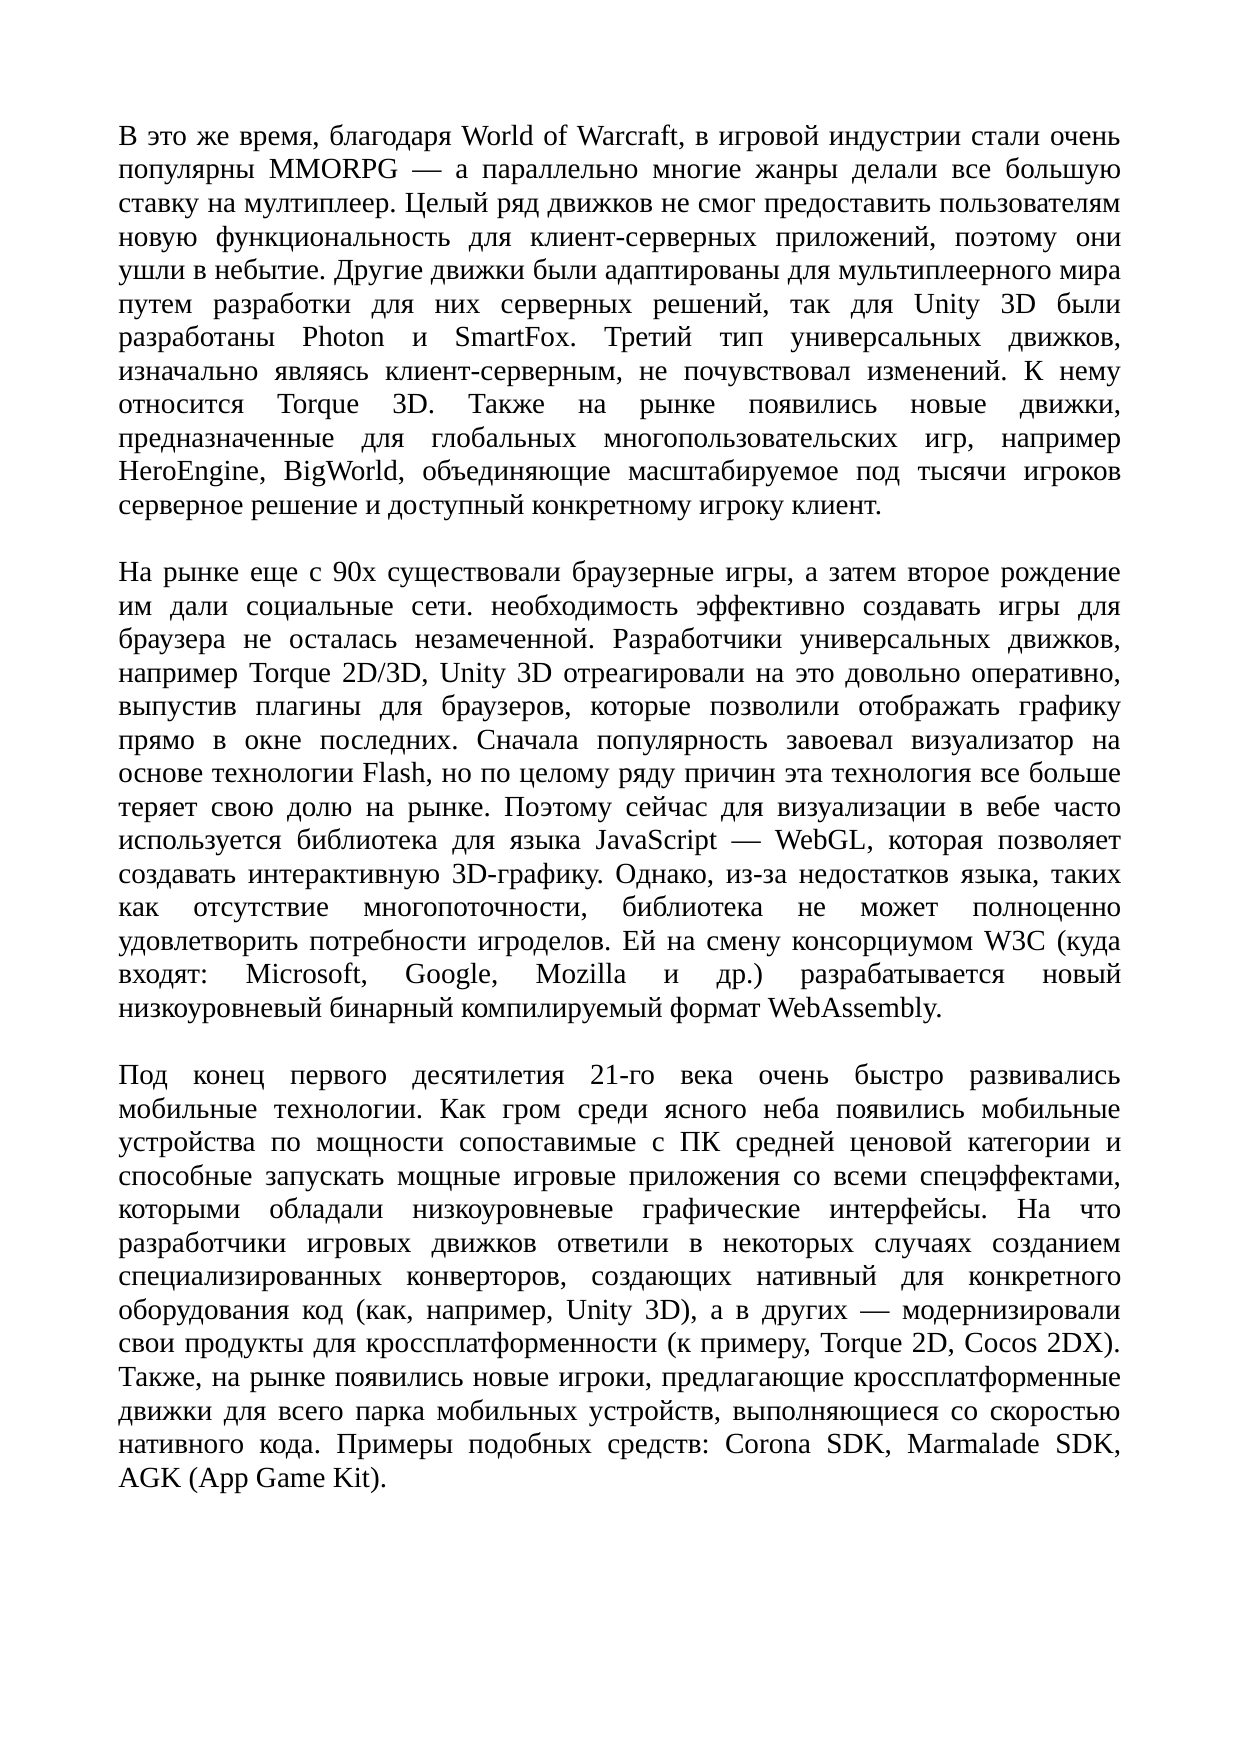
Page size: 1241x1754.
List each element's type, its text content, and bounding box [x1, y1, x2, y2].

text Под конец первого десятилетия 21-го века очень быстро развивались мобильные технологии. Как гром среди ясного неба появились мобильные устройства по мощности сопоставимые с ПК средней ценовой категории и способные запускать мощные игровые приложения со всеми спецэффектами, которыми обладали низкоуровневые графические интерфейсы. На что разработчики игровых движков ответили в некоторых случаях созданием специализированных конверторов, создающих нативный для конкретного оборудования код (как, например, Unity 3D), а в других — модернизировали свои продукты для кроссплатформенности (к примеру, Torque 2D, Cocos 2DX). Также, на рынке появились новые игроки, предлагающие кроссплатформенные движки для всего парка мобильных устройств, выполняющиеся со скоростью нативного кода. Примеры подобных средств: Corona SDK, Marmalade SDK, AGK (App Game Kit). [118, 1057, 1122, 1493]
text В это же время, благодаря World of Warcraft, в игровой индустрии стали очень популярны MMORPG — а параллельно многие жанры делали все большую ставку на мултиплеер. Целый ряд движков не смог предоставить пользователям новую функциональность для клиент-серверных приложений, поэтому они ушли в небытие. Другие движки были адаптированы для мультиплеерного мира путем разработки для них серверных решений, так для Unity 3D были разработаны Photon и SmartFox. Третий тип универсальных движков, изначально являясь клиент-серверным, не почувствовал изменений. К нему относится Torque 3D. Также на рынке появились новые движки, предназначенные для глобальных многопользовательских игр, например HeroEngine, BigWorld, объединяющие масштабируемое под тысячи игроков серверное решение и доступный конкретному игроку клиент. [118, 118, 1122, 521]
text На рынке еще с 90х существовали браузерные игры, а затем второе рождение им дали социальные сети. необходимость эффективно создавать игры для браузера не осталась незамеченной. Разработчики универсальных движков, например Torque 2D/3D, Unity 3D отреагировали на это довольно оперативно, выпустив плагины для браузеров, которые позволили отображать графику прямо в окне последних. Сначала популярность завоевал визуализатор на основе технологии Flash, но по целому ряду причин эта технология все больше теряет свою долю на рынке. Поэтому сейчас для визуализации в вебе часто используется библиотека для языка JavaScript — WebGL, которая позволяет создавать интерактивную 3D-графику. Однако, из-за недостатков языка, таких как отсутствие многопоточности, библиотека не может полноценно удовлетворить потребности игроделов. Ей на смену консорциумом W3C (куда входят: Microsoft, Google, Mozilla и др.) разрабатывается новый низкоуровневый бинарный компилируемый формат WebAssembly. [118, 554, 1122, 1024]
